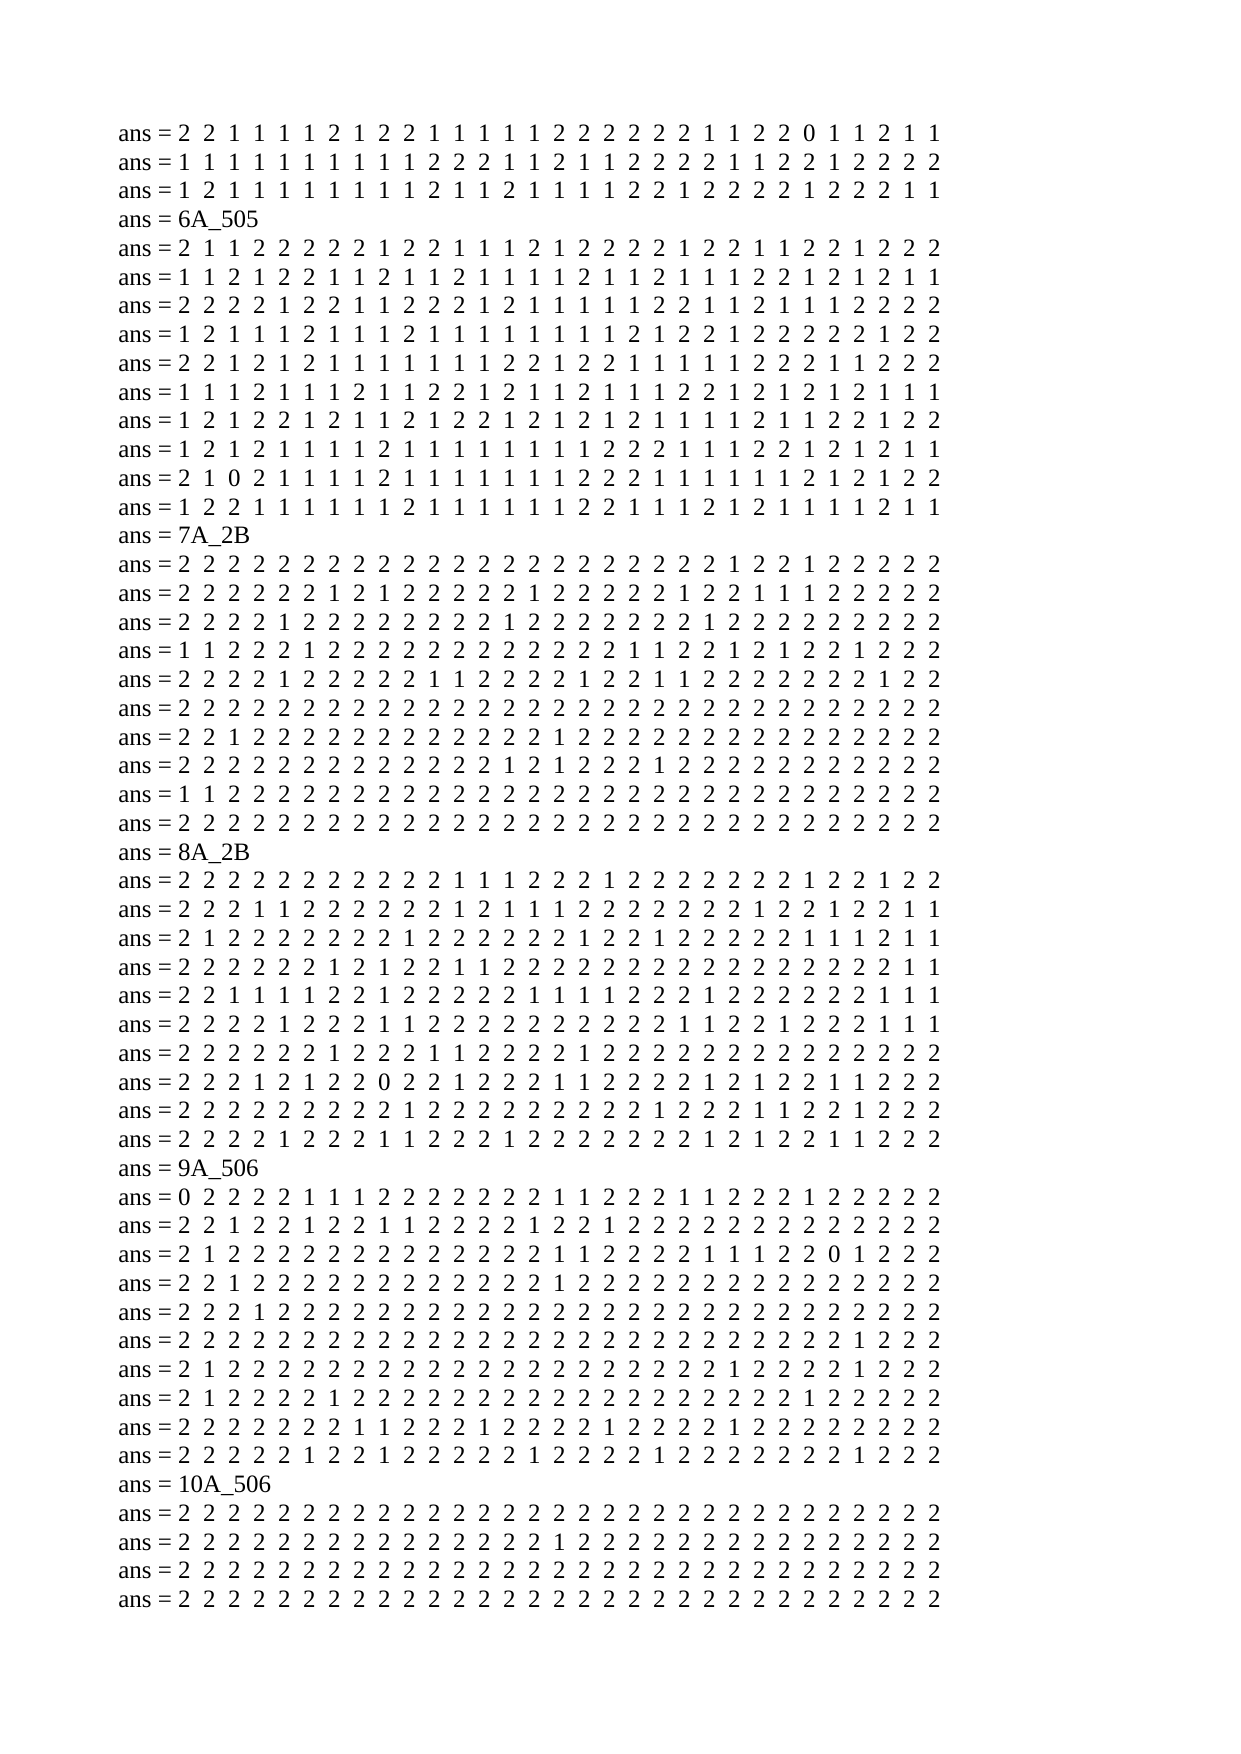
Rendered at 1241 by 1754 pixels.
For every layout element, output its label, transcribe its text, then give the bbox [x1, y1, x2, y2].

text ans = 2 2 2 2 2 2 2 2 2 2 2 2 2 1 2 1 2 2 2 1 2 2 2 2 2 2 2 2 2 2 2 [118, 751, 1122, 779]
text ans = 6A_505 [118, 204, 1122, 233]
text ans = 2 2 2 2 2 2 2 2 2 2 2 2 2 2 2 2 2 2 2 2 2 2 2 2 2 2 2 2 2 2 2 [118, 1584, 1122, 1613]
text ans = 2 2 2 1 1 2 2 2 2 2 2 1 2 1 1 1 2 2 2 2 2 2 2 1 2 2 1 2 2 1 1 [118, 894, 1122, 923]
text ans = 2 2 2 2 2 2 2 2 2 2 2 2 2 2 2 2 2 2 2 2 2 2 2 2 2 2 2 2 2 2 2 [118, 808, 1122, 837]
text ans = 2 2 2 2 1 2 2 2 2 2 2 2 2 1 2 2 2 2 2 2 2 1 2 2 2 2 2 2 2 2 2 [118, 607, 1122, 636]
text ans = 2 2 1 1 1 1 2 2 1 2 2 2 2 2 1 1 1 1 2 2 2 1 2 2 2 2 2 2 1 1 1 [118, 981, 1122, 1009]
text ans = 2 2 2 2 2 2 1 2 1 2 2 1 1 2 2 2 2 2 2 2 2 2 2 2 2 2 2 2 2 1 1 [118, 952, 1122, 981]
text ans = 2 1 2 2 2 2 2 2 2 1 2 2 2 2 2 2 1 2 2 1 2 2 2 2 2 1 1 1 2 1 1 [118, 923, 1122, 952]
text ans = 7A_2B [118, 521, 1122, 549]
text ans = 2 1 2 2 2 2 2 2 2 2 2 2 2 2 2 2 2 2 2 2 2 2 1 2 2 2 2 1 2 2 2 [118, 1354, 1122, 1383]
text ans = 2 2 2 2 2 2 2 2 2 2 2 2 2 2 2 2 2 2 2 2 2 2 2 2 2 2 2 2 2 2 2 [118, 693, 1122, 722]
text ans = 2 2 1 2 1 2 1 1 1 1 1 1 1 2 2 1 2 2 1 1 1 1 1 2 2 2 1 1 2 2 2 [118, 348, 1122, 377]
text ans = 1 1 2 2 2 2 2 2 2 2 2 2 2 2 2 2 2 2 2 2 2 2 2 2 2 2 2 2 2 2 2 [118, 779, 1122, 808]
text ans = 2 2 2 2 1 2 2 1 1 2 2 2 1 2 1 1 1 1 1 2 2 1 1 2 1 1 1 2 2 2 2 [118, 291, 1122, 319]
text ans = 2 2 2 2 2 2 1 2 2 2 1 1 2 2 2 2 1 2 2 2 2 2 2 2 2 2 2 2 2 2 2 [118, 1038, 1122, 1067]
text ans = 2 2 2 2 2 2 2 2 2 2 2 2 2 2 2 1 2 2 2 2 2 2 2 2 2 2 2 2 2 2 2 [118, 1527, 1122, 1556]
text ans = 2 1 2 2 2 2 1 2 2 2 2 2 2 2 2 2 2 2 2 2 2 2 2 2 2 1 2 2 2 2 2 [118, 1383, 1122, 1412]
text ans = 1 2 1 1 1 1 1 1 1 1 2 1 1 2 1 1 1 1 2 2 1 2 2 2 2 1 2 2 2 1 1 [118, 176, 1122, 204]
text ans = 8A_2B [118, 837, 1122, 866]
text ans = 2 2 1 2 2 2 2 2 2 2 2 2 2 2 2 1 2 2 2 2 2 2 2 2 2 2 2 2 2 2 2 [118, 722, 1122, 751]
text ans = 2 2 2 2 2 2 2 2 2 2 2 2 2 2 2 2 2 2 2 2 2 2 1 2 2 1 2 2 2 2 2 [118, 549, 1122, 578]
text ans = 2 2 2 2 2 2 2 2 2 2 2 2 2 2 2 2 2 2 2 2 2 2 2 2 2 2 2 1 2 2 2 [118, 1326, 1122, 1354]
text ans = 2 1 1 2 2 2 2 2 1 2 2 1 1 1 2 1 2 2 2 2 1 2 2 1 1 2 2 1 2 2 2 [118, 233, 1122, 262]
text ans = 2 2 1 2 2 1 2 2 1 1 2 2 2 2 1 2 2 1 2 2 2 2 2 2 2 2 2 2 2 2 2 [118, 1211, 1122, 1239]
text ans = 1 2 2 1 1 1 1 1 1 2 1 1 1 1 1 1 2 2 1 1 1 2 1 2 1 1 1 1 2 1 1 [118, 492, 1122, 521]
text ans = 2 2 2 2 1 2 2 2 2 2 1 1 2 2 2 2 1 2 2 1 1 2 2 2 2 2 2 2 1 2 2 [118, 664, 1122, 693]
text ans = 0 2 2 2 2 1 1 1 2 2 2 2 2 2 2 1 1 2 2 2 1 1 2 2 2 1 2 2 2 2 2 [118, 1182, 1122, 1211]
text ans = 2 2 2 2 2 2 2 2 2 2 2 2 2 2 2 2 2 2 2 2 2 2 2 2 2 2 2 2 2 2 2 [118, 1556, 1122, 1584]
text ans = 2 1 2 2 2 2 2 2 2 2 2 2 2 2 2 1 1 2 2 2 2 1 1 1 2 2 0 1 2 2 2 [118, 1239, 1122, 1268]
text ans = 2 2 2 2 1 2 2 2 1 1 2 2 2 2 2 2 2 2 2 2 1 1 2 2 1 2 2 2 1 1 1 [118, 1009, 1122, 1038]
text ans = 1 1 2 2 2 1 2 2 2 2 2 2 2 2 2 2 2 2 1 1 2 2 1 2 1 2 2 1 2 2 2 [118, 636, 1122, 664]
text ans = 1 1 1 1 1 1 1 1 1 1 2 2 2 1 1 2 1 1 2 2 2 2 1 1 2 2 1 2 2 2 2 [118, 147, 1122, 176]
text ans = 9A_506 [118, 1153, 1122, 1182]
text ans = 2 1 0 2 1 1 1 1 2 1 1 1 1 1 1 1 2 2 2 1 1 1 1 1 1 2 1 2 1 2 2 [118, 463, 1122, 492]
text ans = 1 2 1 2 1 1 1 1 2 1 1 1 1 1 1 1 1 2 2 2 1 1 1 2 2 1 2 1 2 1 1 [118, 434, 1122, 463]
text ans = 2 2 2 2 2 2 1 2 1 2 2 2 2 2 1 2 2 2 2 2 1 2 2 1 1 1 2 2 2 2 2 [118, 578, 1122, 607]
text ans = 2 2 1 2 2 2 2 2 2 2 2 2 2 2 2 1 2 2 2 2 2 2 2 2 2 2 2 2 2 2 2 [118, 1268, 1122, 1297]
text ans = 2 2 2 2 1 2 2 2 1 1 2 2 2 1 2 2 2 2 2 2 2 1 2 1 2 2 1 1 2 2 2 [118, 1124, 1122, 1153]
text ans = 1 2 1 2 2 1 2 1 1 2 1 2 2 1 2 1 2 1 2 1 1 1 1 2 1 1 2 2 1 2 2 [118, 406, 1122, 434]
text ans = 10A_506 [118, 1469, 1122, 1498]
text ans = 2 2 2 1 2 1 2 2 0 2 2 1 2 2 2 1 1 2 2 2 2 1 2 1 2 2 1 1 2 2 2 [118, 1067, 1122, 1096]
text ans = 2 2 2 2 2 1 2 2 1 2 2 2 2 2 1 2 2 2 2 1 2 2 2 2 2 2 2 1 2 2 2 [118, 1441, 1122, 1469]
text ans = 2 2 2 2 2 2 2 1 1 2 2 2 1 2 2 2 2 1 2 2 2 2 1 2 2 2 2 2 2 2 2 [118, 1412, 1122, 1441]
text ans = 1 1 1 2 1 1 1 2 1 1 2 2 1 2 1 1 2 1 1 1 2 2 1 2 1 2 1 2 1 1 1 [118, 377, 1122, 406]
text ans = 1 2 1 1 1 2 1 1 1 2 1 1 1 1 1 1 1 1 2 1 2 2 1 2 2 2 2 2 1 2 2 [118, 319, 1122, 348]
text ans = 2 2 2 2 2 2 2 2 2 2 2 1 1 1 2 2 2 1 2 2 2 2 2 2 2 1 2 2 1 2 2 [118, 866, 1122, 894]
text ans = 2 2 2 1 2 2 2 2 2 2 2 2 2 2 2 2 2 2 2 2 2 2 2 2 2 2 2 2 2 2 2 [118, 1297, 1122, 1326]
text ans = 2 2 2 2 2 2 2 2 2 2 2 2 2 2 2 2 2 2 2 2 2 2 2 2 2 2 2 2 2 2 2 [118, 1498, 1122, 1527]
text ans = 1 1 2 1 2 2 1 1 2 1 1 2 1 1 1 1 2 1 1 2 1 1 1 2 2 1 2 1 2 1 1 [118, 262, 1122, 291]
text ans = 2 2 2 2 2 2 2 2 2 1 2 2 2 2 2 2 2 2 2 1 2 2 2 1 1 2 2 1 2 2 2 [118, 1096, 1122, 1124]
text ans = 2 2 1 1 1 1 2 1 2 2 1 1 1 1 1 2 2 2 2 2 2 1 1 2 2 0 1 1 2 1 1 [118, 118, 1122, 147]
